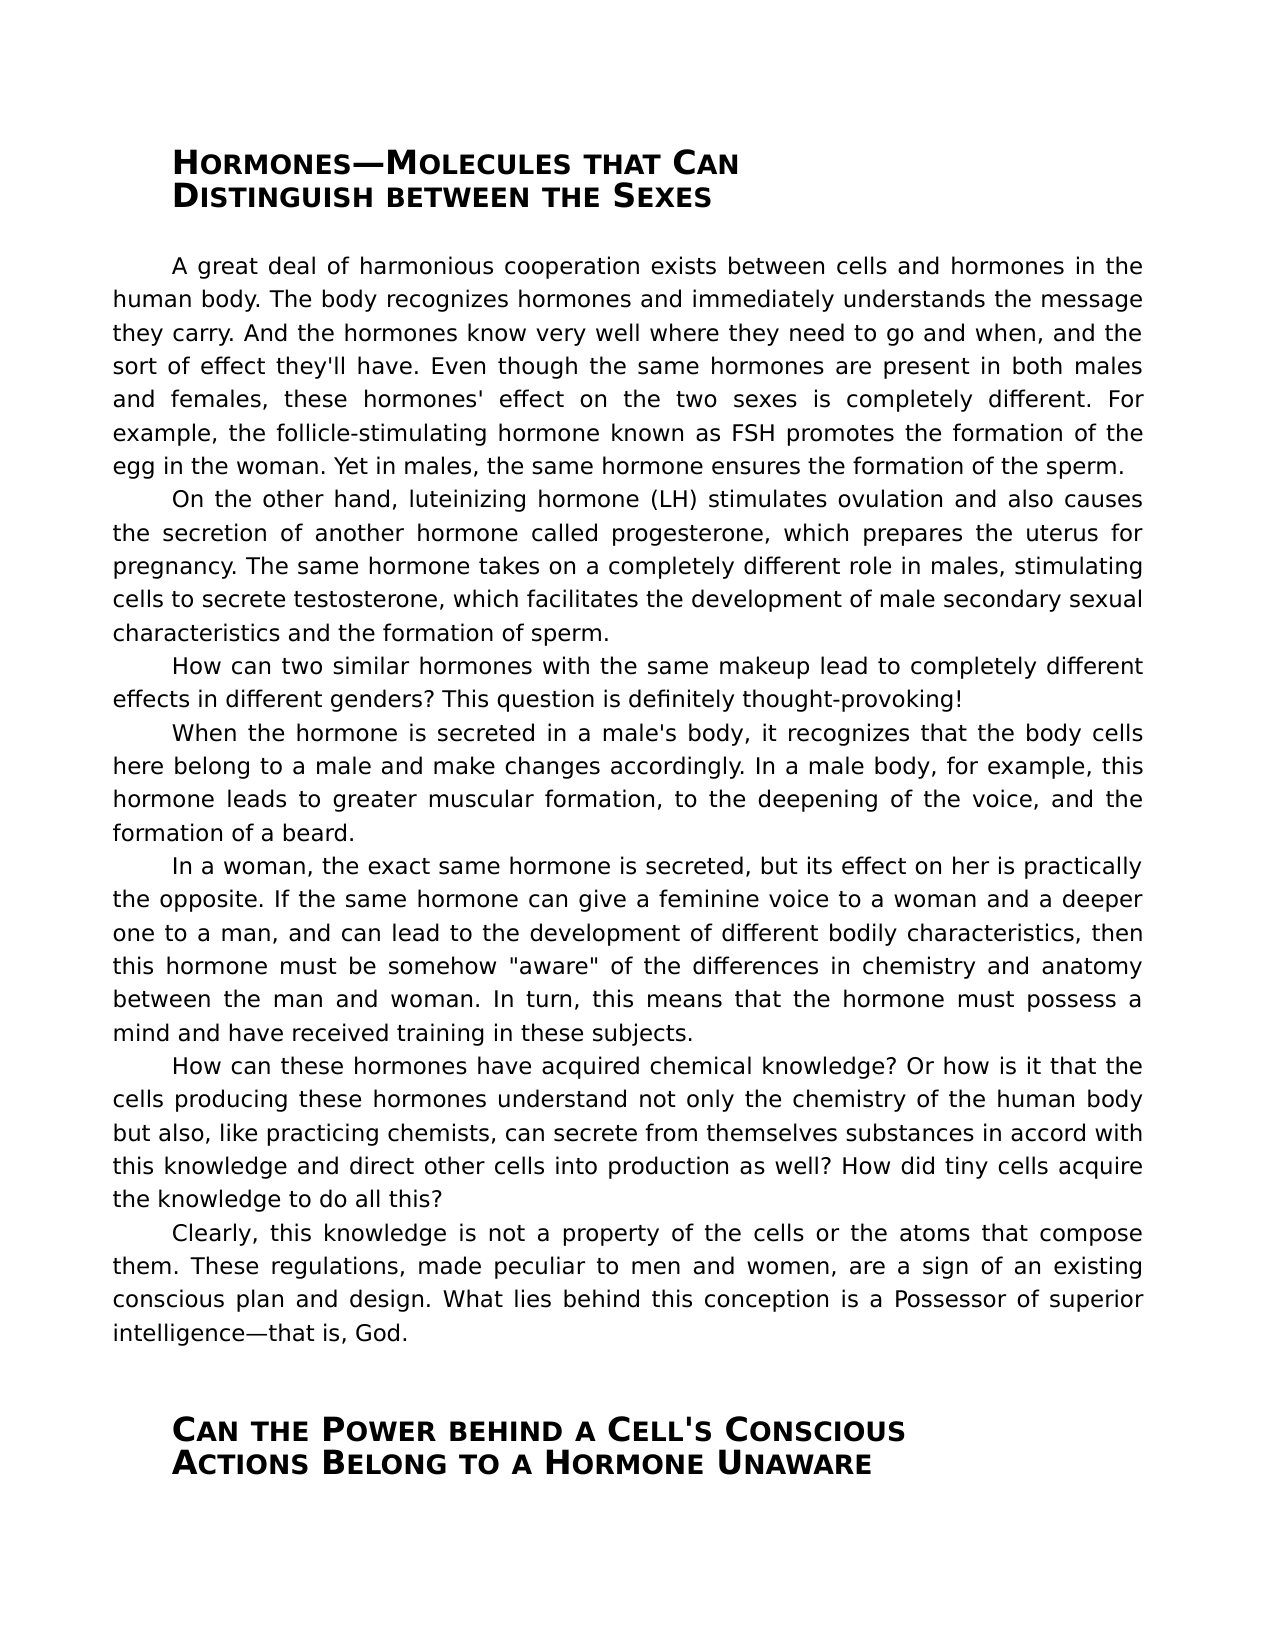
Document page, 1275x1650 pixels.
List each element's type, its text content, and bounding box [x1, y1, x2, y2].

text How can two similar hormones with the same makeup lead to completely different effects in different genders? This question is definitely thought-provoking! [112, 648, 1145, 714]
text On the other hand, luteinizing hormone (LH) stimulates ovulation and also causes the secretion of another hormone called progesterone, which prepares the uterus for pregnancy. The same hormone takes on a completely different role in males, stimulating cells to secrete testosterone, which facilitates the development of male secondary sexual characteristics and the formation of sperm. [112, 481, 1145, 648]
text When the hormone is secreted in a male's body, it recognizes that the body cells here belong to a male and make changes accordingly. In a male body, for example, this hormone leads to greater muscular formation, to the deepening of the voice, and the formation of a beard. [112, 714, 1145, 848]
text A great deal of harmonious cooperation exists between cells and hormones in the human body. The body recognizes hormones and immediately understands the message they carry. And the hormones know very well where they need to go and when, and the sort of effect they'll have. Even though the same hormones are present in both males and females, these hormones' effect on the two sexes is completely different. For example, the follicle-stimulating hormone known as FSH promotes the formation of the egg in the woman. Yet in males, the same hormone ensures the formation of the sperm. [112, 248, 1145, 481]
text In a woman, the exact same hormone is secreted, but its effect on her is practically the opposite. If the same hormone can give a feminine voice to a woman and a deeper one to a man, and can lead to the development of different bodily characteristics, then this hormone must be somehow "aware" of the differences in chemistry and anatomy between the man and woman. In turn, this means that the hormone must possess a mind and have received training in these subjects. [112, 848, 1145, 1048]
text How can these hormones have acquired chemical knowledge? Or how is it that the cells producing these hormones understand not only the chemistry of the human body but also, like practicing chemists, can secrete from themselves substances in accord with this knowledge and direct other cells into production as well? How did tiny cells acquire the knowledge to do all this? [112, 1048, 1145, 1214]
text Can the Power behind a Cell's Conscious [112, 1414, 1145, 1448]
text Hormones—Molecules that Can [112, 148, 1145, 181]
text Clearly, this knowledge is not a property of the cells or the atoms that compose them. These regulations, made peculiar to men and women, are a sign of an existing conscious plan and design. What lies behind this conception is a Possessor of superior intelligence—that is, God. [112, 1214, 1145, 1348]
text Distinguish between the Sexes [112, 181, 1145, 214]
text Actions Belong to a Hormone Unaware [112, 1448, 1145, 1481]
